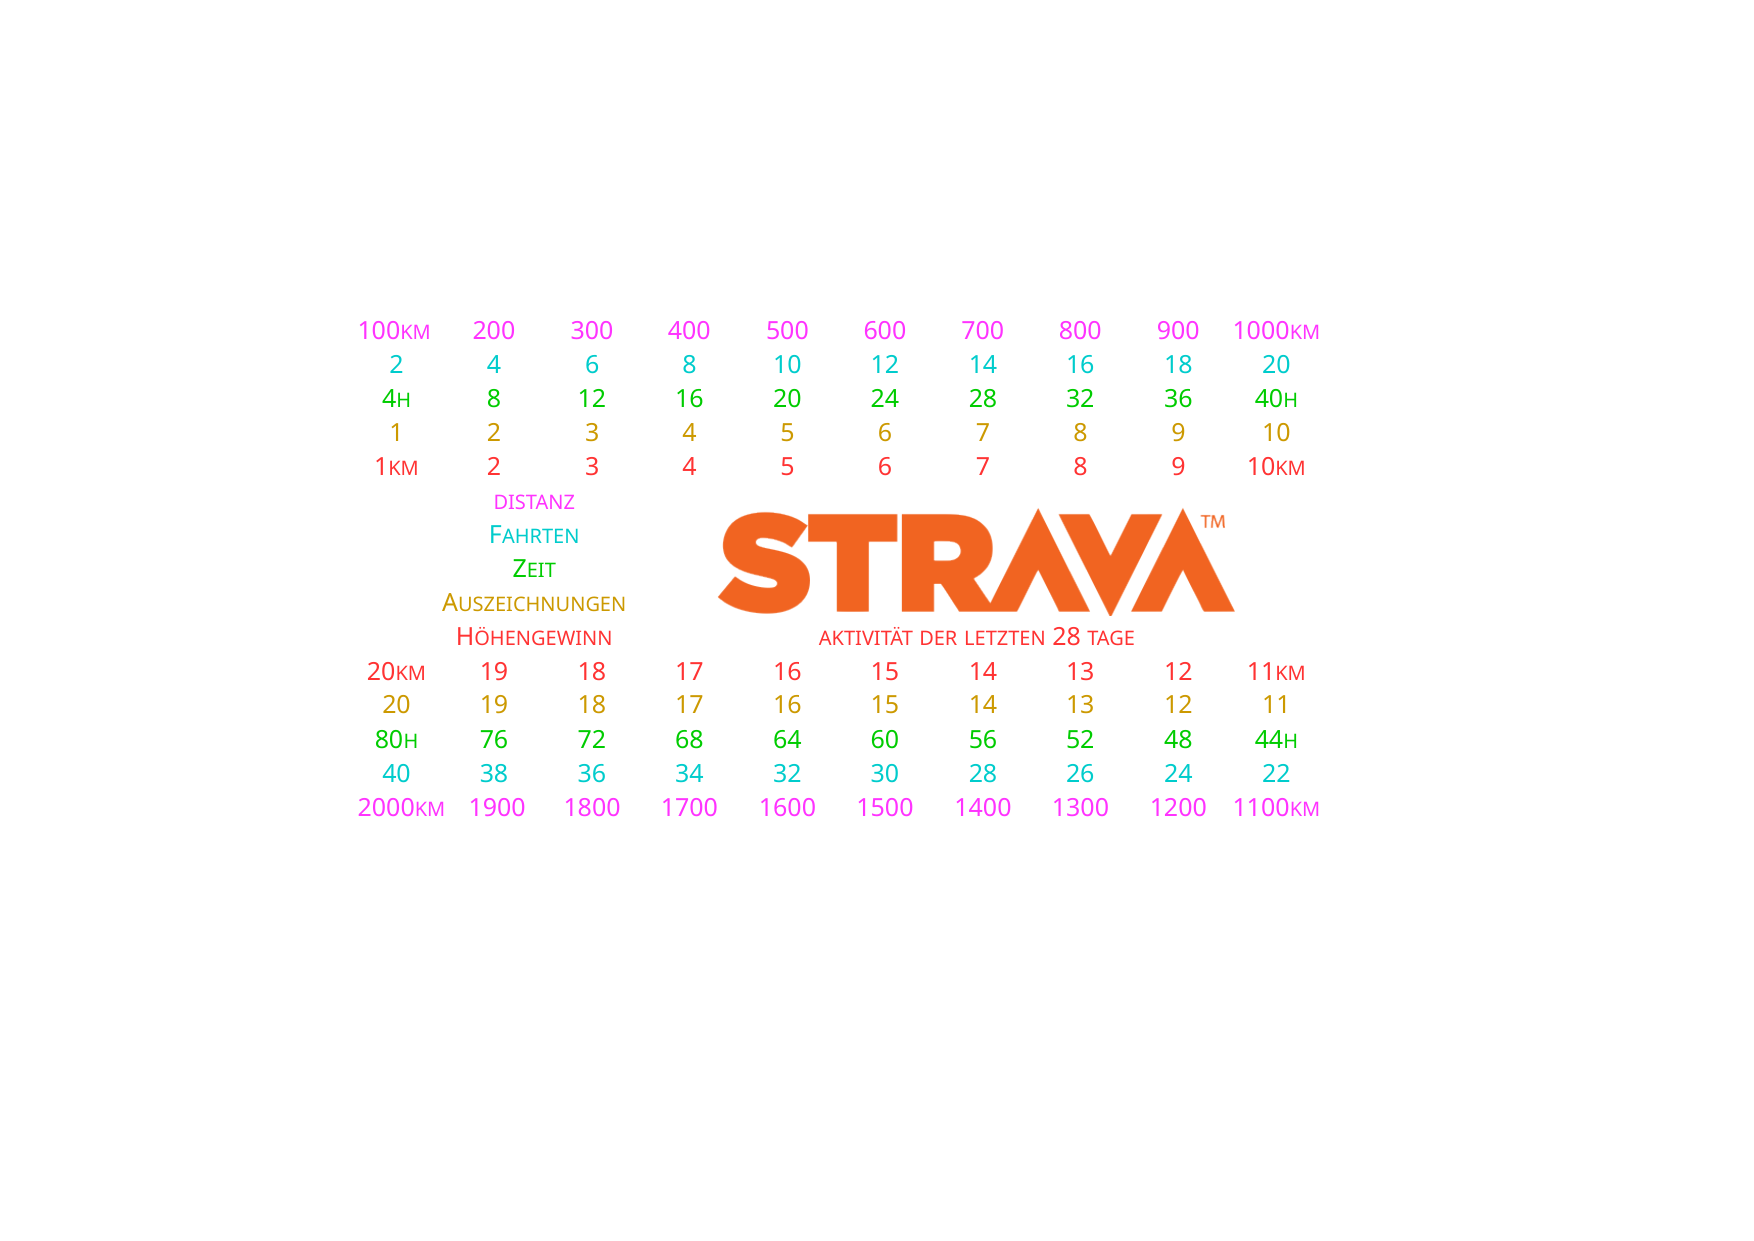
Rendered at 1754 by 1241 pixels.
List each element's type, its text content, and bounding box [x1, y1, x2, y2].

text [1283, 551, 1636, 585]
text 2000km 1900 1800 1700 1600 1500 1400 1300 1200 1100km [298, 789, 1636, 823]
picture [671, 491, 1283, 616]
text 20 19 18 17 16 15 14 13 12 11 [298, 687, 1636, 721]
text 40 38 36 34 32 30 28 26 24 22 [298, 755, 1636, 789]
text distanz Fahrten [298, 483, 1636, 551]
text Auszeichnungen [298, 585, 1636, 619]
text 1 2 3 4 5 6 7 8 9 10 [298, 415, 1636, 449]
text 100km 200 300 400 500 600 700 800 900 1000km [298, 312, 1636, 347]
text 2 4 6 8 10 12 14 16 18 20 [298, 347, 1636, 381]
text 20km 19 18 17 16 15 14 13 12 11km [298, 653, 1636, 687]
text 80h 76 72 68 64 60 56 52 48 44h [298, 721, 1636, 755]
text Höhengewinn aktivität der letzten 28 tage [298, 619, 1636, 653]
text 1km 2 3 4 5 6 7 8 9 10km [298, 449, 1636, 483]
text 4h 8 12 16 20 24 28 32 36 40h [298, 381, 1636, 415]
text Zeit [298, 551, 671, 585]
